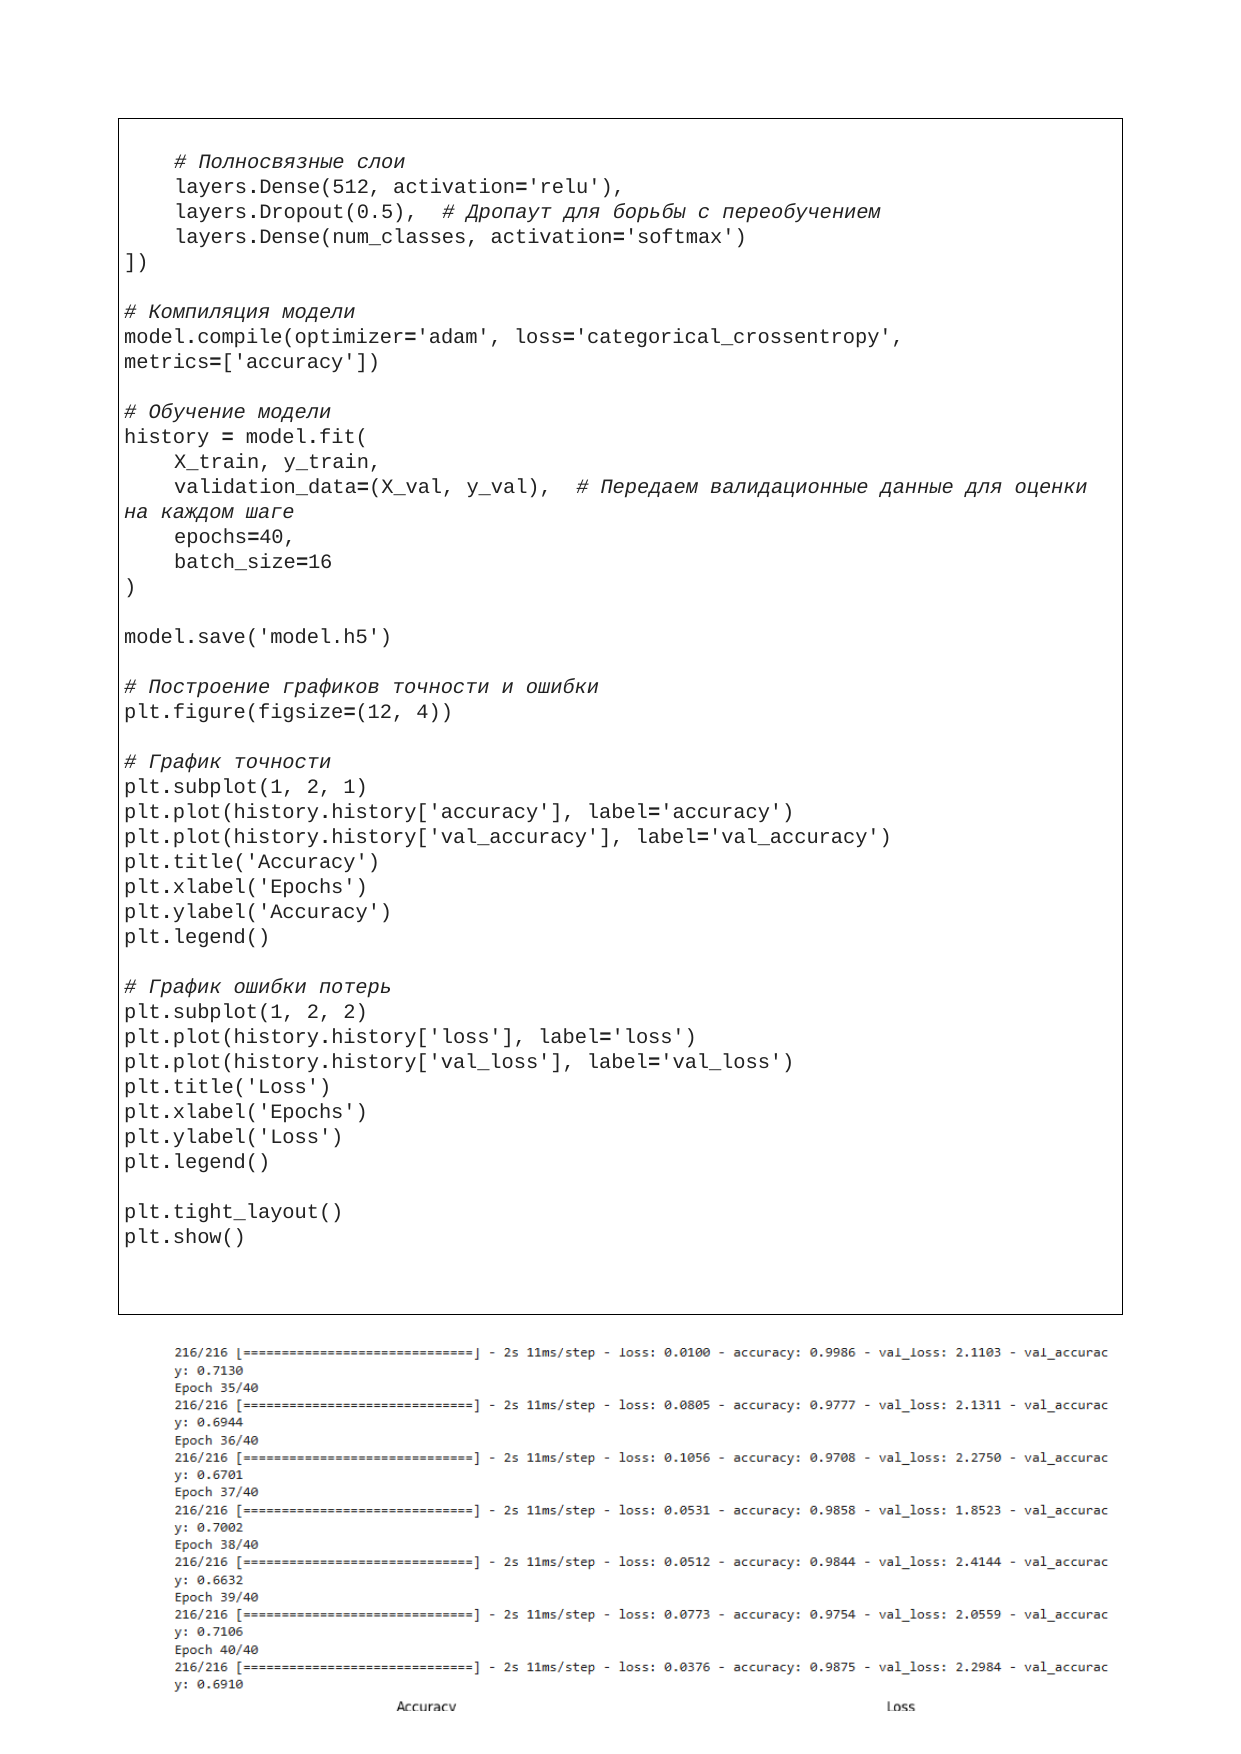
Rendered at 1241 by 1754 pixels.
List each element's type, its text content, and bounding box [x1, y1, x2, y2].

picture [128, 1348, 1133, 1711]
table_header # Полносвязные слои layers.Dense(512, activation='relu'), layers.Dropout(0.5), # Дропаут для борьбы с переобучением layers.Dense(num_classes, activation='softmax') ]) # Компиляция модели model.compile(optimizer='adam', loss='categorical_crossentropy', metrics=['accuracy']) # Обучение модели history = model.fit( X_train, y_train, validation_data=(X_val, y_val), # Передаем валидационные данные для оценки на каждом шаге epochs=40, batch_size=16 ) model.save('model.h5') # Построение графиков точности и ошибки plt.figure(figsize=(12, 4)) # График точности plt.subplot(1, 2, 1) plt.plot(history.history['accuracy'], label='accuracy') plt.plot(history.history['val_accuracy'], label='val_accuracy') plt.title('Accuracy') plt.xlabel('Epochs') plt.ylabel('Accuracy') plt.legend() # График ошибки потерь plt.subplot(1, 2, 2) plt.plot(history.history['loss'], label='loss') plt.plot(history.history['val_loss'], label='val_loss') plt.title('Loss') plt.xlabel('Epochs') plt.ylabel('Loss') plt.legend() plt.tight_layout() plt.show() [119, 119, 1122, 1314]
